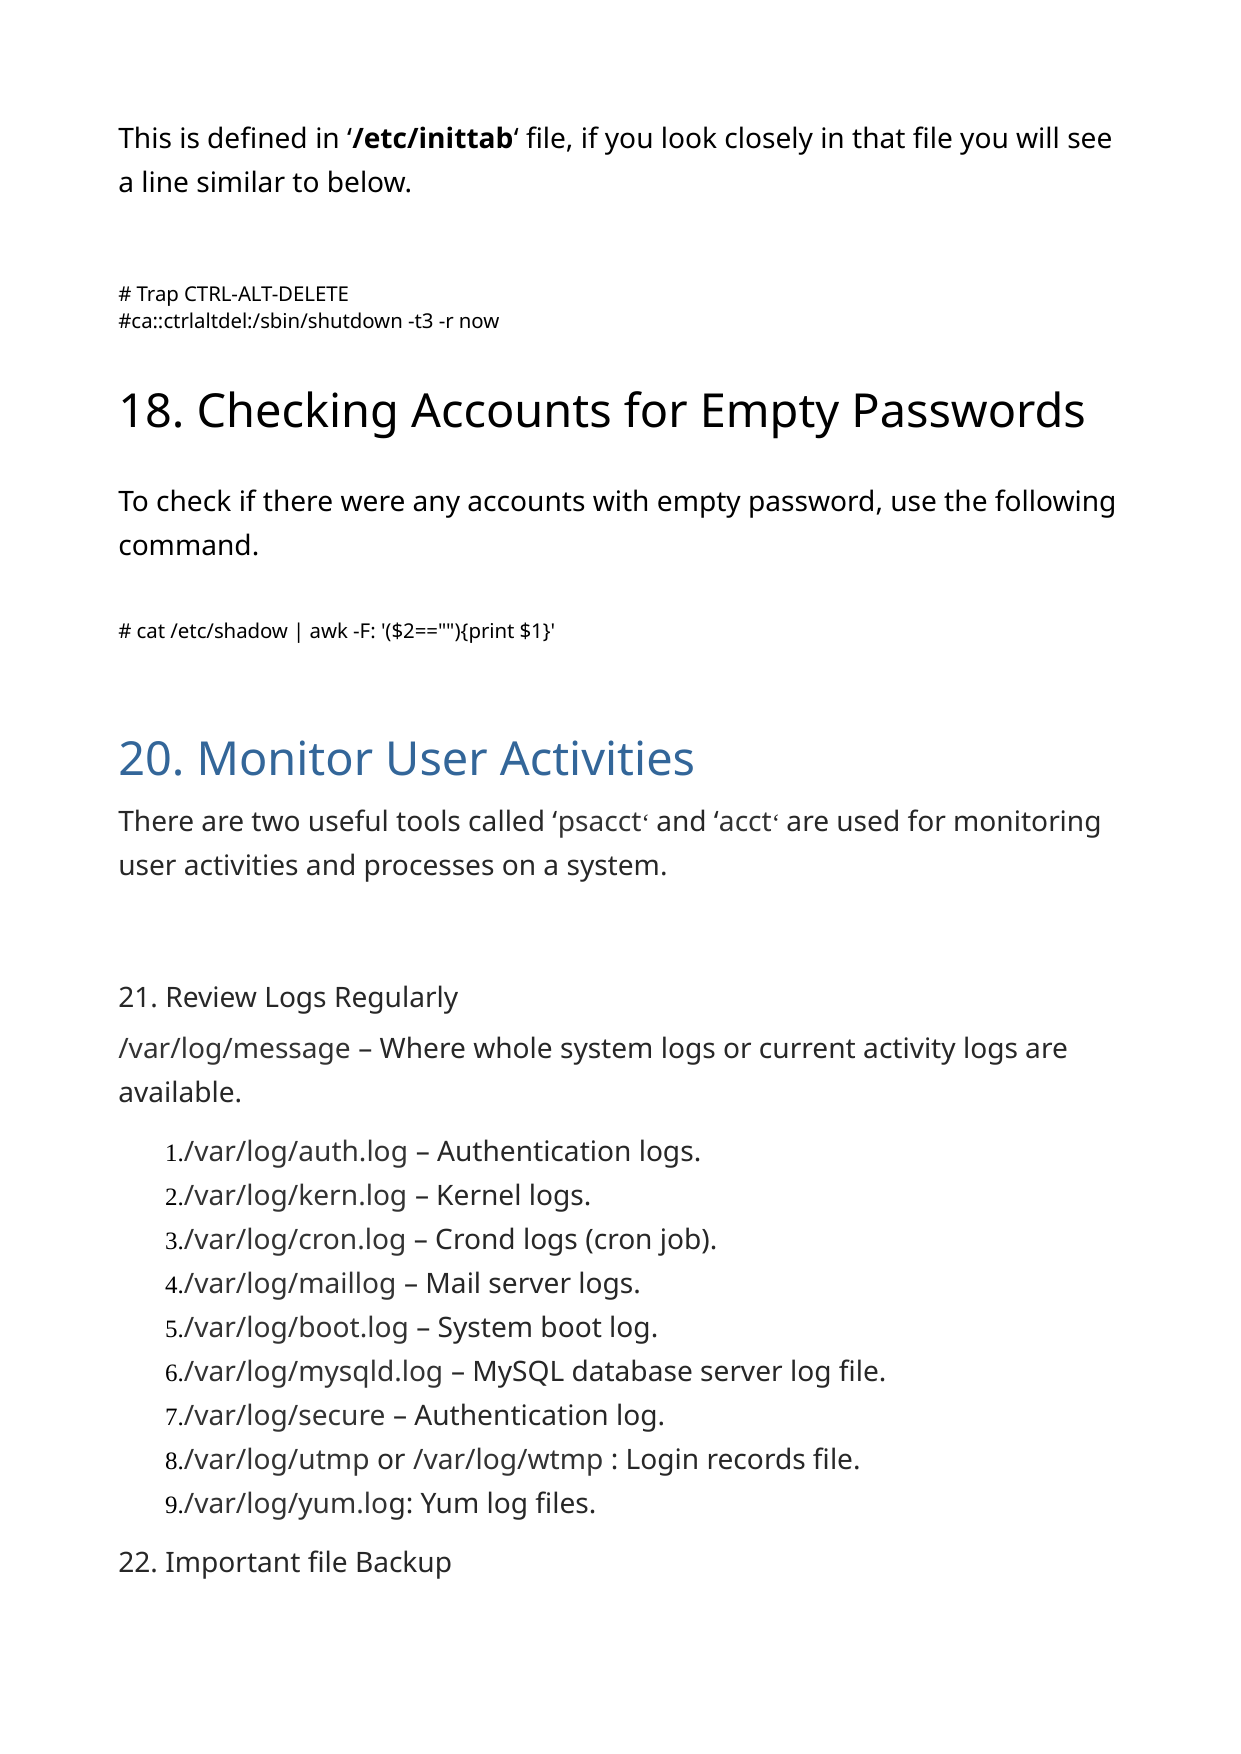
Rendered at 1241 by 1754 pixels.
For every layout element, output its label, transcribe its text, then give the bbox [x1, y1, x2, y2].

list /var/log/utmp or /var/log/wtmp : Login records file. [118, 1439, 1122, 1478]
list /var/log/yum.log: Yum log files. [118, 1484, 1122, 1522]
subtitle 21. Review Logs Regularly [118, 978, 1122, 1016]
text # cat /etc/shadow | awk -F: '($2==""){print $1}' [118, 584, 1122, 644]
subtitle 18. Checking Accounts for Empty Passwords [118, 377, 1122, 441]
list /var/log/auth.log – Authentication logs. [118, 1131, 1122, 1169]
list /var/log/secure – Authentication log. [118, 1396, 1122, 1434]
list /var/log/kern.log – Kernel logs. [118, 1175, 1122, 1213]
list /var/log/maillog – Mail server logs. [118, 1263, 1122, 1302]
text # Trap CTRL-ALT-DELETE [118, 279, 1122, 307]
list /var/log/mysqld.log – MySQL database server log file. [118, 1351, 1122, 1390]
text There are two useful tools called ‘psacct‘ and ‘acct‘ are used for monitoring user activities and processes on a system. [118, 802, 1122, 884]
list /var/log/boot.log – System boot log. [118, 1307, 1122, 1346]
text To check if there were any accounts with empty password, use the following command. [118, 481, 1122, 564]
subtitle 20. Monitor User Activities [118, 725, 1122, 789]
subtitle 22. Important file Backup [118, 1542, 1122, 1581]
list /var/log/cron.log – Crond logs (cron job). [118, 1219, 1122, 1258]
text /var/log/message – Where whole system logs or current activity logs are available. [118, 1028, 1122, 1111]
text #ca::ctrlaltdel:/sbin/shutdown -t3 -r now [118, 307, 1122, 335]
text This is defined in ‘/etc/inittab‘ file, if you look closely in that file you will see a line similar to below. [118, 118, 1122, 201]
